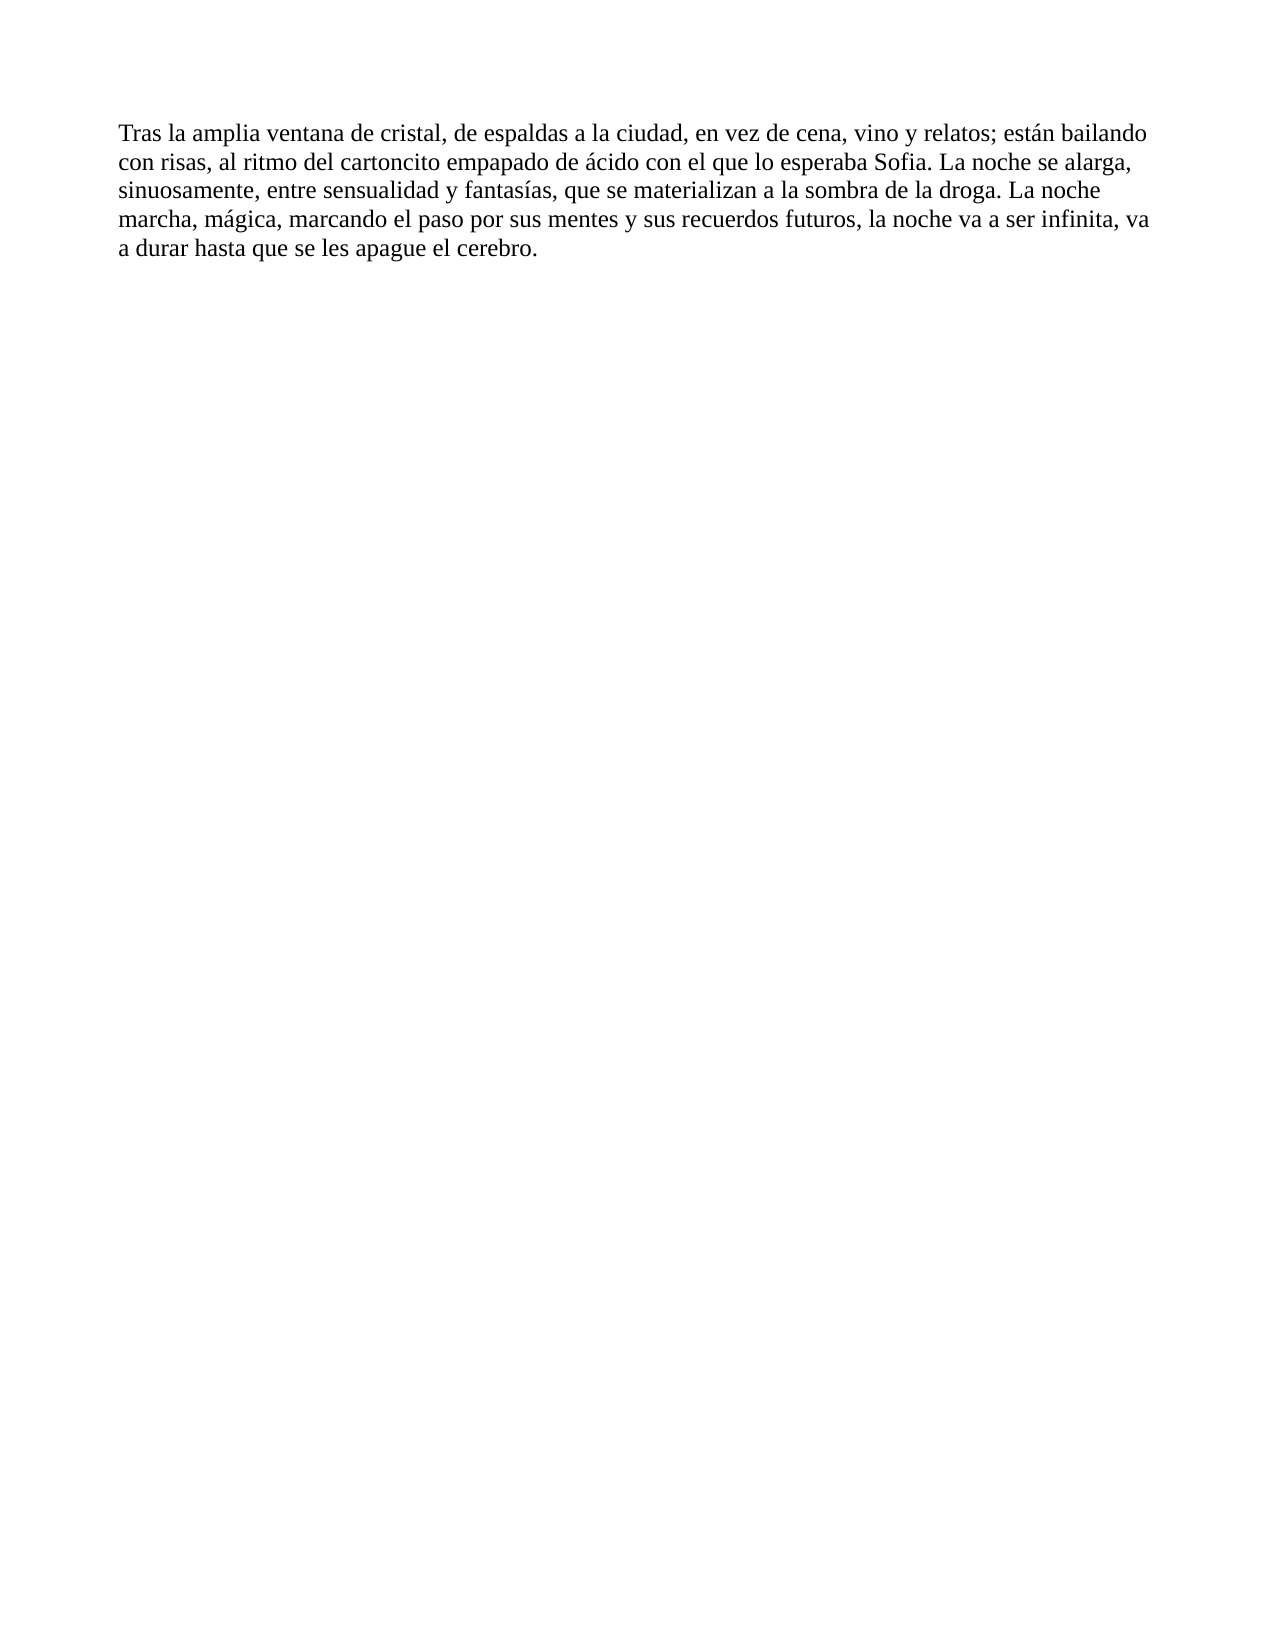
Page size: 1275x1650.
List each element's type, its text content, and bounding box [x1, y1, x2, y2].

text Tras la amplia ventana de cristal, de espaldas a la ciudad, en vez de cena, vino y relatos; están bailando con risas, al ritmo del cartoncito empapado de ácido con el que lo esperaba Sofia. La noche se alarga, sinuosamente, entre sensualidad y fantasías, que se materializan a la sombra de la droga. La noche marcha, mágica, marcando el paso por sus mentes y sus recuerdos futuros, la noche va a ser infinita, va a durar hasta que se les apague el cerebro. [118, 118, 1157, 291]
